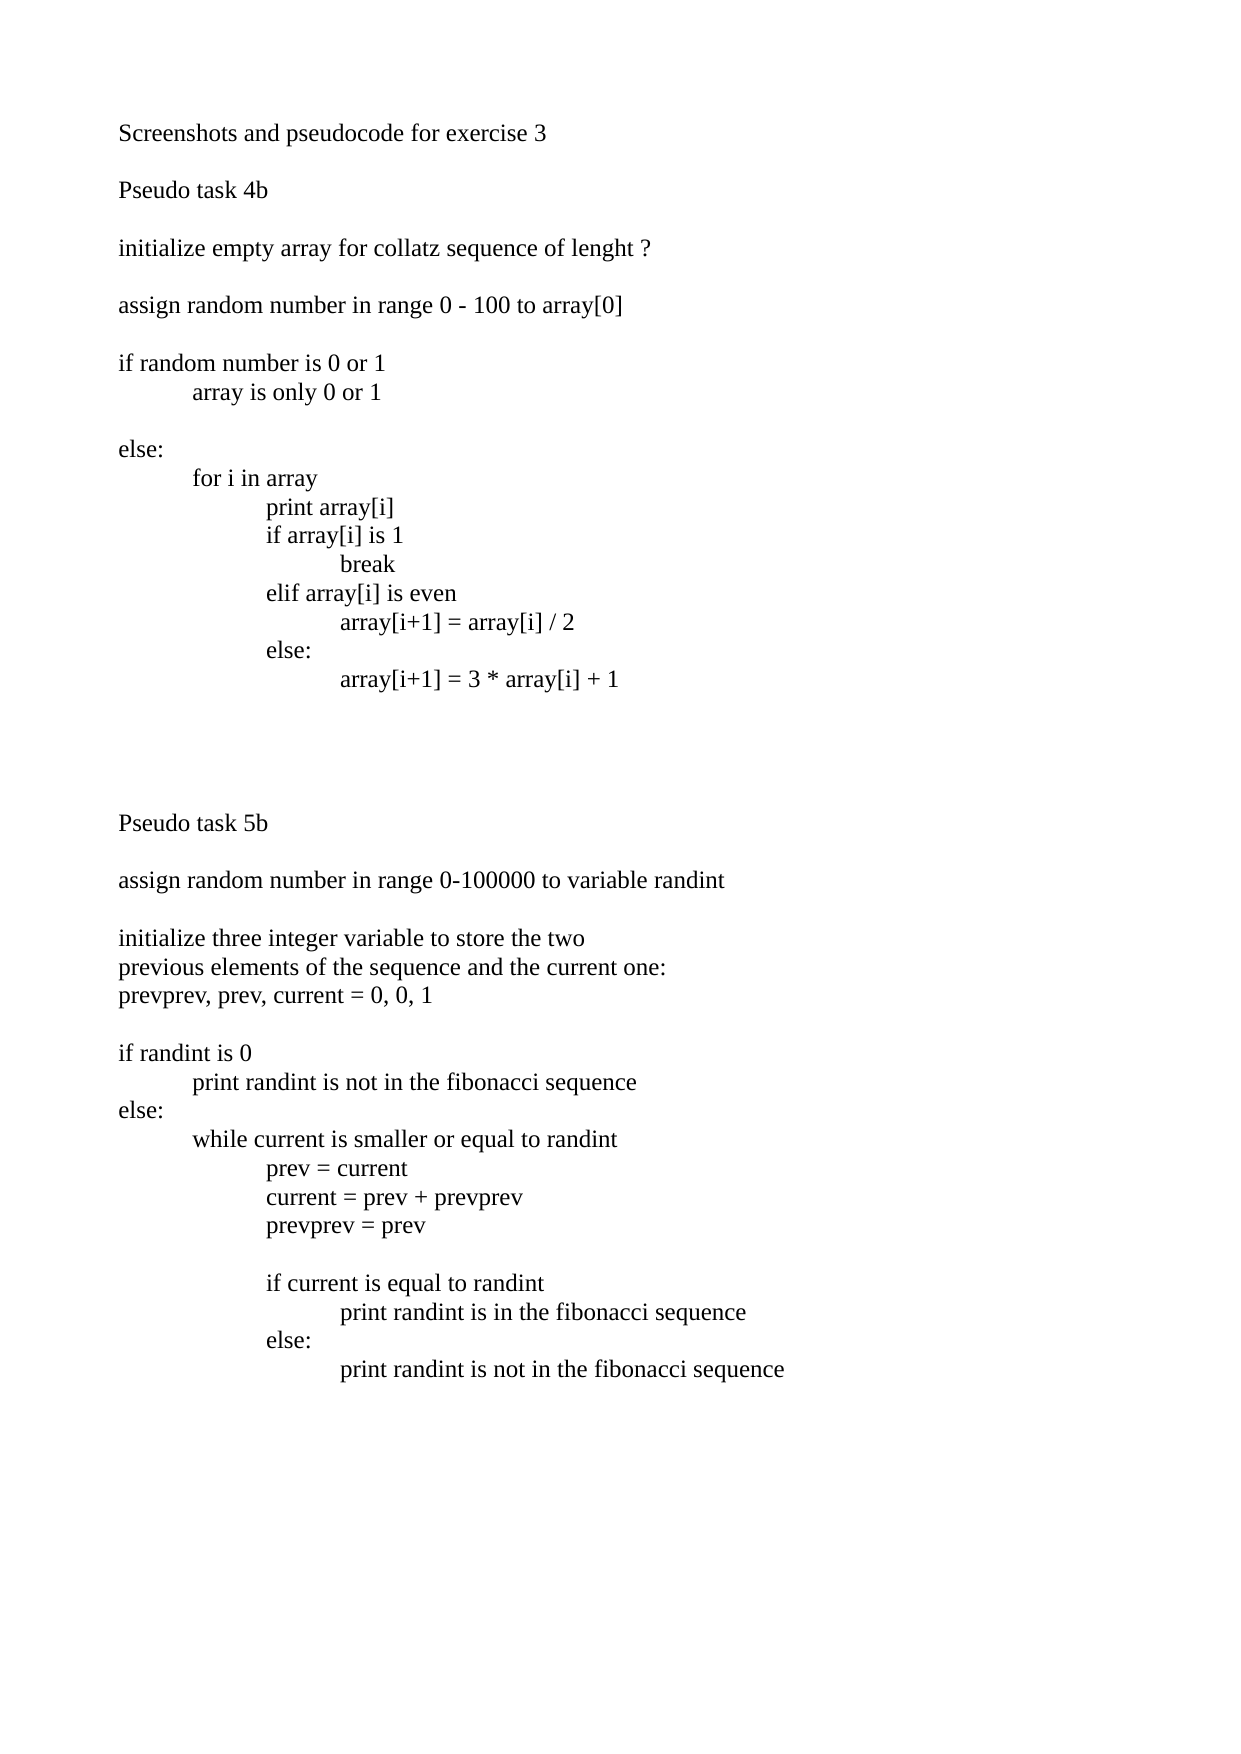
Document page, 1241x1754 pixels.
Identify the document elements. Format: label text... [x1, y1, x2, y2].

text array[i+1] = array[i] / 2 [118, 607, 1122, 636]
text current = prev + prevprev [118, 1182, 1122, 1211]
text if array[i] is 1 [118, 521, 1122, 549]
text if random number is 0 or 1 [118, 348, 1122, 377]
text elif array[i] is even [118, 578, 1122, 607]
text initialize empty array for collatz sequence of lenght ? [118, 233, 1122, 262]
text initialize three integer variable to store the two [118, 923, 1122, 952]
text Pseudo task 5b [118, 808, 1122, 837]
text array is only 0 or 1 [118, 377, 1122, 406]
text Screenshots and pseudocode for exercise 3 [118, 118, 1122, 147]
text prev = current [118, 1153, 1122, 1182]
text array[i+1] = 3 * array[i] + 1 [118, 664, 1122, 693]
text else: [118, 1096, 1122, 1124]
text print randint is not in the fibonacci sequence [118, 1354, 1122, 1383]
text if randint is 0 [118, 1038, 1122, 1067]
text assign random number in range 0-100000 to variable randint [118, 866, 1122, 894]
text print randint is in the fibonacci sequence [118, 1297, 1122, 1326]
text print randint is not in the fibonacci sequence [118, 1067, 1122, 1096]
text else: [118, 636, 1122, 664]
text while current is smaller or equal to randint [118, 1124, 1122, 1153]
text for i in array [118, 463, 1122, 492]
text prevprev = prev [118, 1211, 1122, 1239]
text prevprev, prev, current = 0, 0, 1 [118, 981, 1122, 1009]
text if current is equal to randint [118, 1268, 1122, 1297]
text assign random number in range 0 - 100 to array[0] [118, 291, 1122, 319]
text Pseudo task 4b [118, 176, 1122, 204]
text else: [118, 1326, 1122, 1354]
text break [118, 549, 1122, 578]
text print array[i] [118, 492, 1122, 521]
text else: [118, 434, 1122, 463]
text previous elements of the sequence and the current one: [118, 952, 1122, 981]
